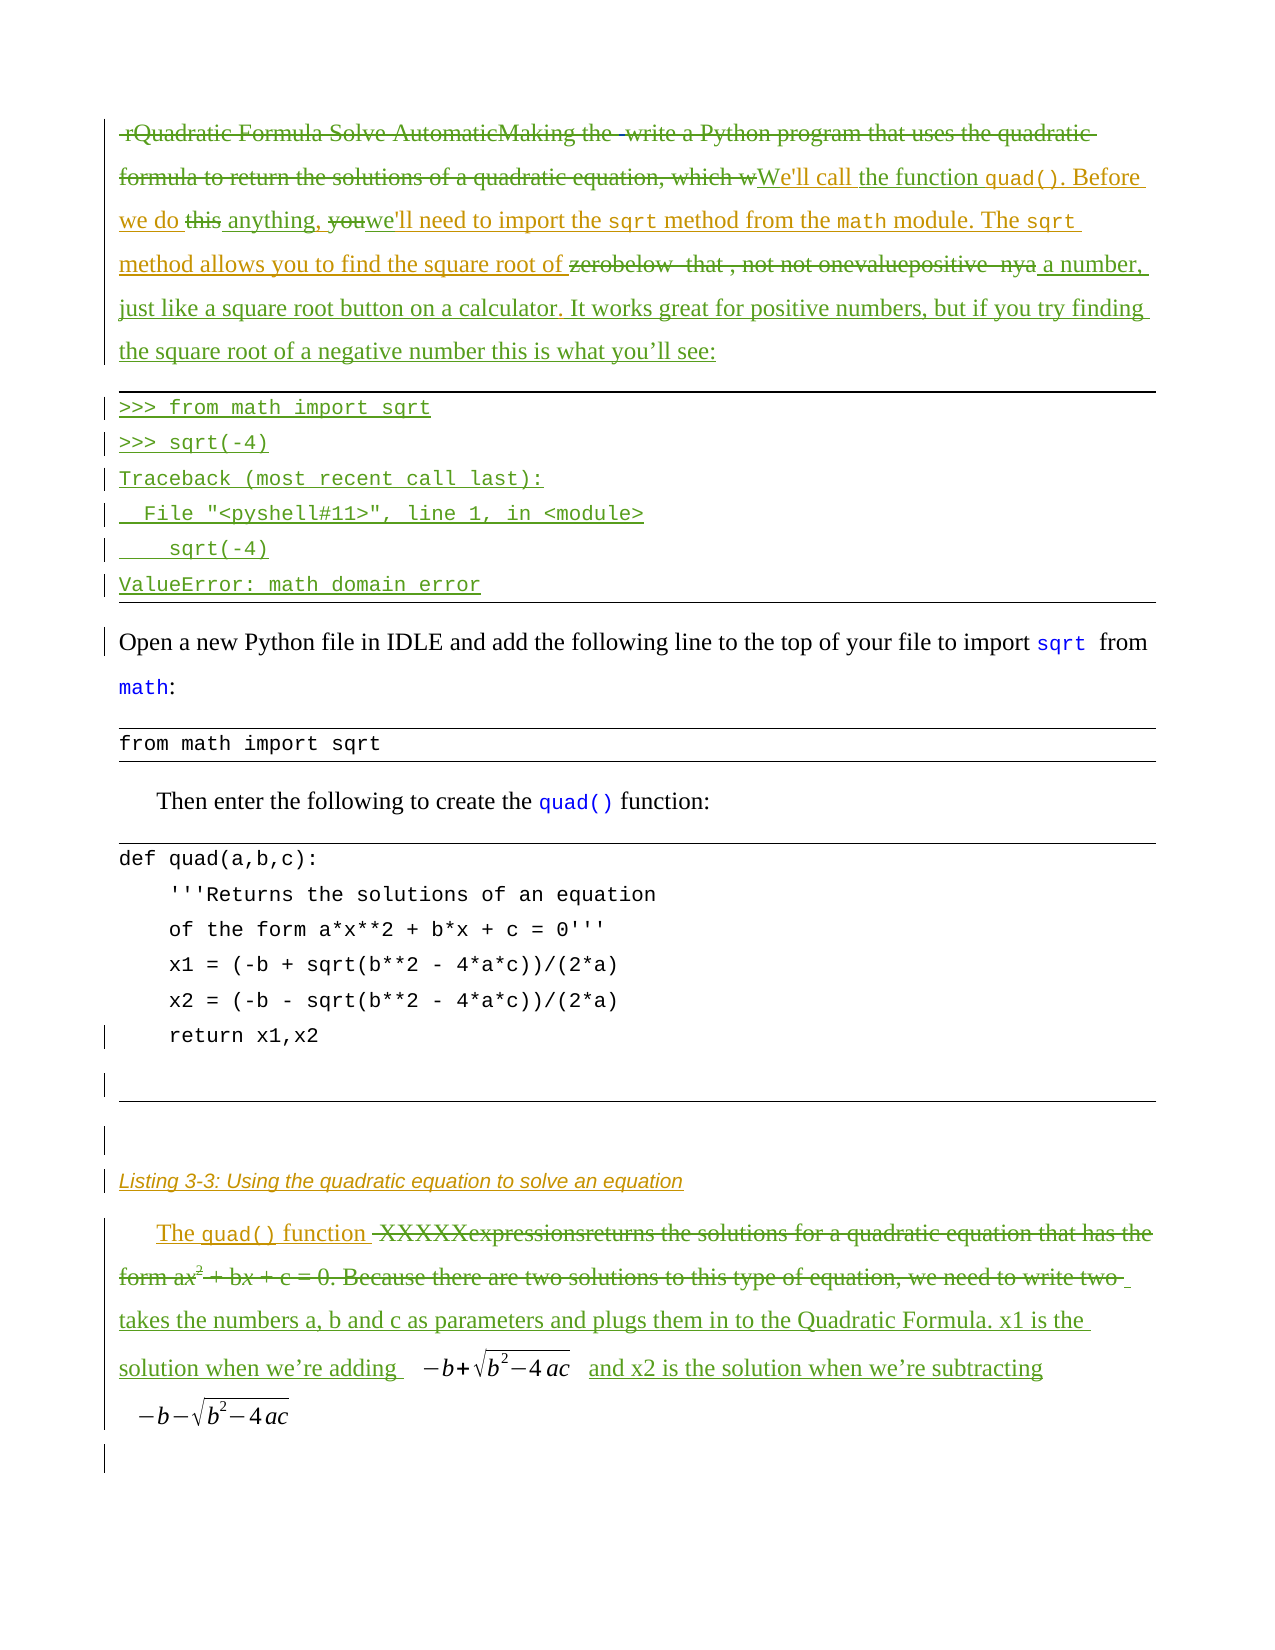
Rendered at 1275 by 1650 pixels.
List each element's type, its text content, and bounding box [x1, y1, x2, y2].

text x2 = (-b - sqrt(b**2 - 4*a*c))/(2*a) [118, 990, 1156, 1013]
text from math import sqrt [118, 729, 1156, 762]
text def quad(a,b,c): [118, 844, 1156, 872]
list Listing 3-3: Using the quadratic equation to solve an equation [118, 1169, 1156, 1193]
text File "<pyshell#11>", line 1, in <module> [118, 503, 1156, 527]
text '''Returns the solutions of an equation [118, 883, 1156, 907]
text Traceback (most recent call last): [118, 467, 1156, 491]
text of the form a*x**2 + b*x + c = 0''' [118, 919, 1156, 943]
text The quad() function takes the numbers a, b and c as parameters and plugs them in to the Quadratic Formula. x1 is the solution when we’re adding and x2 is the solution when we’re subtracting [118, 1218, 1156, 1430]
text >>> sqrt(-4) [118, 432, 1156, 456]
text return x1,x2 [118, 1025, 1156, 1155]
text sqrt(-4) [118, 538, 1156, 562]
text Then enter the following to create the quad() function: [118, 786, 1156, 816]
text Open a new Python file in IDLE and add the following line to the top of your file to import sqrt from math: [118, 627, 1156, 700]
text ValueError: math domain error [118, 574, 1156, 603]
text x1 = (-b + sqrt(b**2 - 4*a*c))/(2*a) [118, 954, 1156, 978]
text >>> from math import sqrt [118, 392, 1156, 420]
